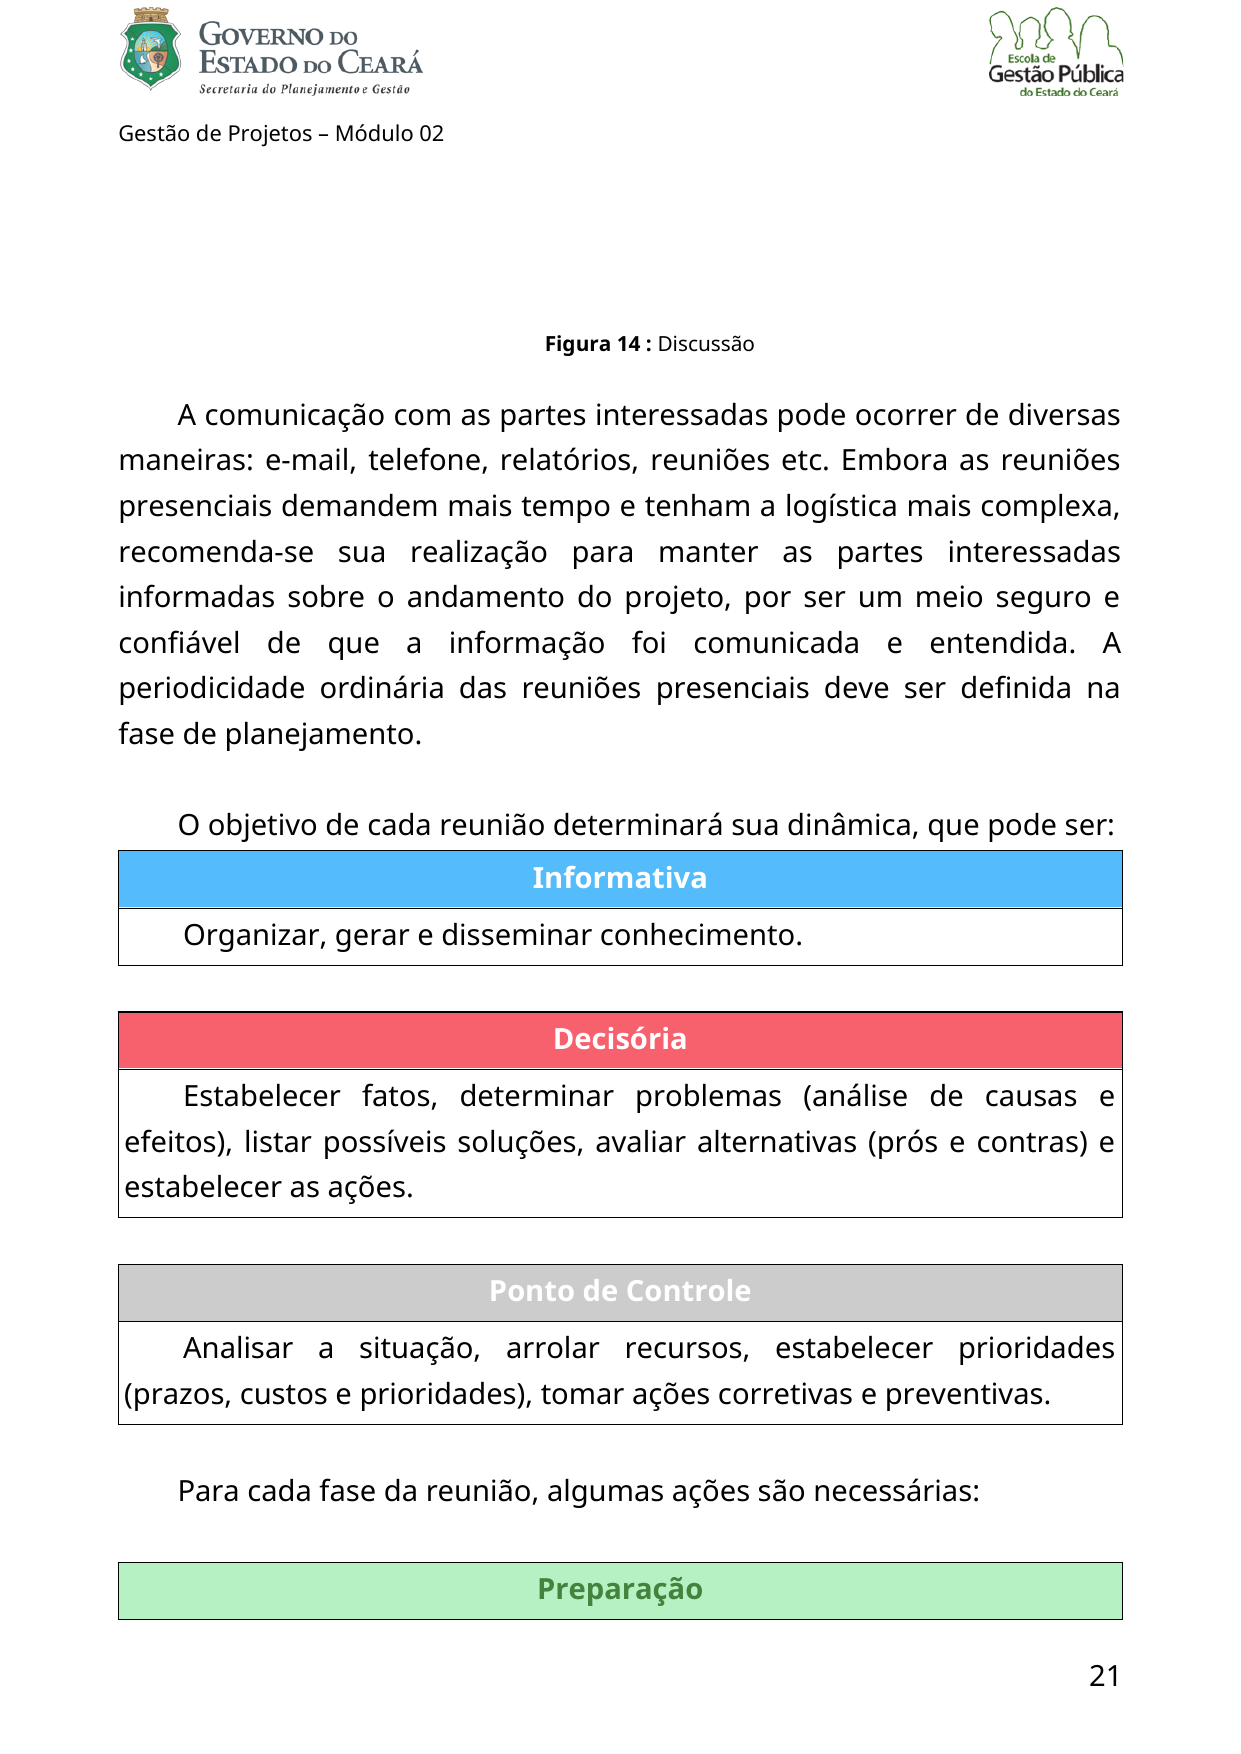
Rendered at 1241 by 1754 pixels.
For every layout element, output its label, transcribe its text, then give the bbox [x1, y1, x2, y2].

table_cell Analisar a situação, arrolar recursos, estabelecer prioridades (prazos, custos e prioridades), tomar ações corretivas e preventivas. [119, 1322, 1122, 1424]
text O objetivo de cada reunião determinará sua dinâmica, que pode ser: [118, 805, 1122, 844]
text Para cada fase da reunião, algumas ações são necessárias: [118, 1470, 1122, 1510]
text A comunicação com as partes interessadas pode ocorrer de diversas maneiras: e-mail, telefone, relatórios, reuniões etc. Embora as reuniões presenciais demandem mais tempo e tenham a logística mais complexa, recomenda-se sua realização para manter as partes interessadas informadas sobre o andamento do projeto, por ser um meio seguro e confiável de que a informação foi comunicada e entendida. A periodicidade ordinária das reuniões presenciais deve ser definida na fase de planejamento. [118, 394, 1122, 753]
text Figura 14 : Discussão [118, 329, 1122, 357]
table_cell Estabelecer fatos, determinar problemas (análise de causas e efeitos), listar possíveis soluções, avaliar alternativas (prós e contras) e estabelecer as ações. [119, 1070, 1122, 1217]
table_header Informativa [119, 851, 1122, 907]
picture [120, 7, 1124, 96]
table_header Decisória [119, 1013, 1122, 1068]
table_cell Organizar, gerar e disseminar conhecimento. [119, 909, 1122, 965]
table_header Preparação [119, 1563, 1122, 1619]
table_header Ponto de Controle [119, 1265, 1122, 1321]
